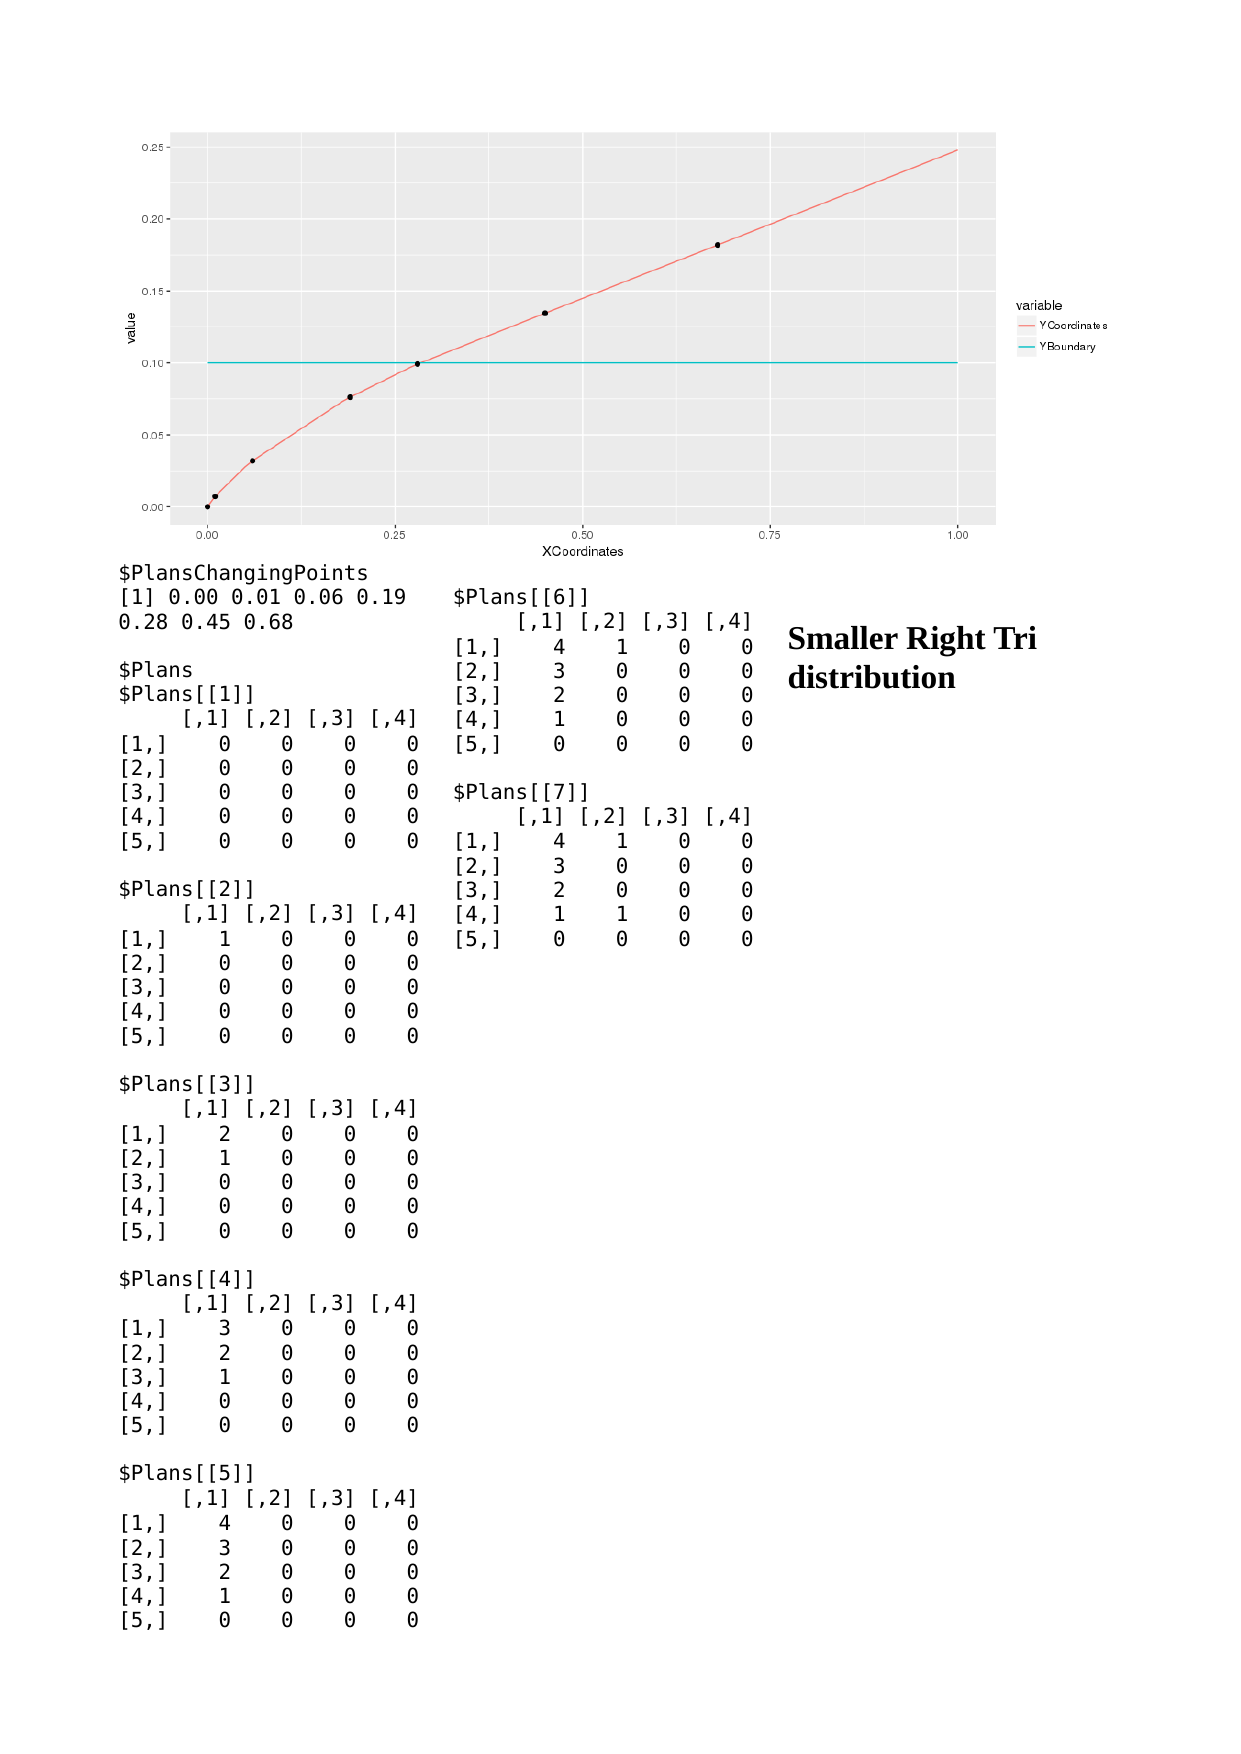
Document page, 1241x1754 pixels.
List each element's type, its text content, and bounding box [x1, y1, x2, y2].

text [1,] 4 0 0 0 [118, 1511, 453, 1536]
text [5,] 0 0 0 0 [453, 927, 787, 951]
text [5,] 0 0 0 0 [118, 1413, 453, 1438]
text [4,] 1 0 0 0 [118, 1584, 453, 1608]
text [3,] 0 0 0 0 [118, 975, 453, 999]
text [2,] 0 0 0 0 [118, 951, 453, 975]
text [3,] 2 0 0 0 [118, 1560, 453, 1584]
text $Plans[[2]] [118, 877, 453, 901]
text [4,] 0 0 0 0 [118, 804, 453, 829]
text [,1] [,2] [,3] [,4] [118, 706, 453, 732]
text [5,] 0 0 0 0 [118, 829, 453, 853]
text [2,] 3 0 0 0 [453, 854, 787, 878]
text [5,] 0 0 0 0 [453, 732, 787, 756]
text [4,] 1 0 0 0 [453, 707, 787, 732]
text [4,] 1 1 0 0 [453, 902, 787, 927]
text [2,] 2 0 0 0 [118, 1341, 453, 1365]
text $Plans[[5]] [118, 1461, 453, 1486]
text $Plans [118, 658, 453, 682]
text [3,] 0 0 0 0 [118, 780, 453, 804]
text $Plans[[4]] [118, 1267, 453, 1291]
text $Plans[[3]] [118, 1072, 453, 1096]
text $Plans[[7]] [453, 780, 787, 804]
text [4,] 0 0 0 0 [118, 1194, 453, 1219]
text [2,] 0 0 0 0 [118, 756, 453, 780]
text [3,] 2 0 0 0 [453, 878, 787, 902]
text [5,] 0 0 0 0 [118, 1608, 453, 1633]
text [,1] [,2] [,3] [,4] [118, 1486, 453, 1511]
text [1,] 1 0 0 0 [118, 927, 453, 951]
text [,1] [,2] [,3] [,4] [118, 1291, 453, 1316]
text [2,] 3 0 0 0 [453, 659, 787, 683]
text [,1] [,2] [,3] [,4] [453, 609, 787, 635]
text [,1] [,2] [,3] [,4] [118, 1096, 453, 1122]
text [5,] 0 0 0 0 [118, 1024, 453, 1048]
text [1,] 4 1 0 0 [453, 829, 787, 854]
text [3,] 1 0 0 0 [118, 1365, 453, 1389]
text [,1] [,2] [,3] [,4] [118, 901, 453, 927]
text [1,] 3 0 0 0 [118, 1316, 453, 1341]
text [1,] 4 1 0 0 [453, 635, 787, 659]
text [1] 0.00 0.01 0.06 0.19 0.28 0.45 0.68 [118, 585, 453, 634]
text $PlansChangingPoints [118, 562, 453, 585]
text $Plans[[6]] [453, 585, 787, 609]
text [4,] 0 0 0 0 [118, 1389, 453, 1413]
text [4,] 0 0 0 0 [118, 999, 453, 1024]
text [3,] 2 0 0 0 [453, 683, 787, 707]
text [118, 118, 453, 125]
text [1,] 0 0 0 0 [118, 732, 453, 756]
text [3,] 0 0 0 0 [118, 1170, 453, 1194]
text [2,] 3 0 0 0 [118, 1536, 453, 1560]
text Smaller Right Tri distribution [787, 619, 1122, 695]
text [1,] 2 0 0 0 [118, 1122, 453, 1146]
text [,1] [,2] [,3] [,4] [453, 804, 787, 829]
picture [118, 125, 1121, 562]
text [5,] 0 0 0 0 [118, 1219, 453, 1243]
text [2,] 1 0 0 0 [118, 1146, 453, 1170]
text $Plans[[1]] [118, 682, 453, 706]
